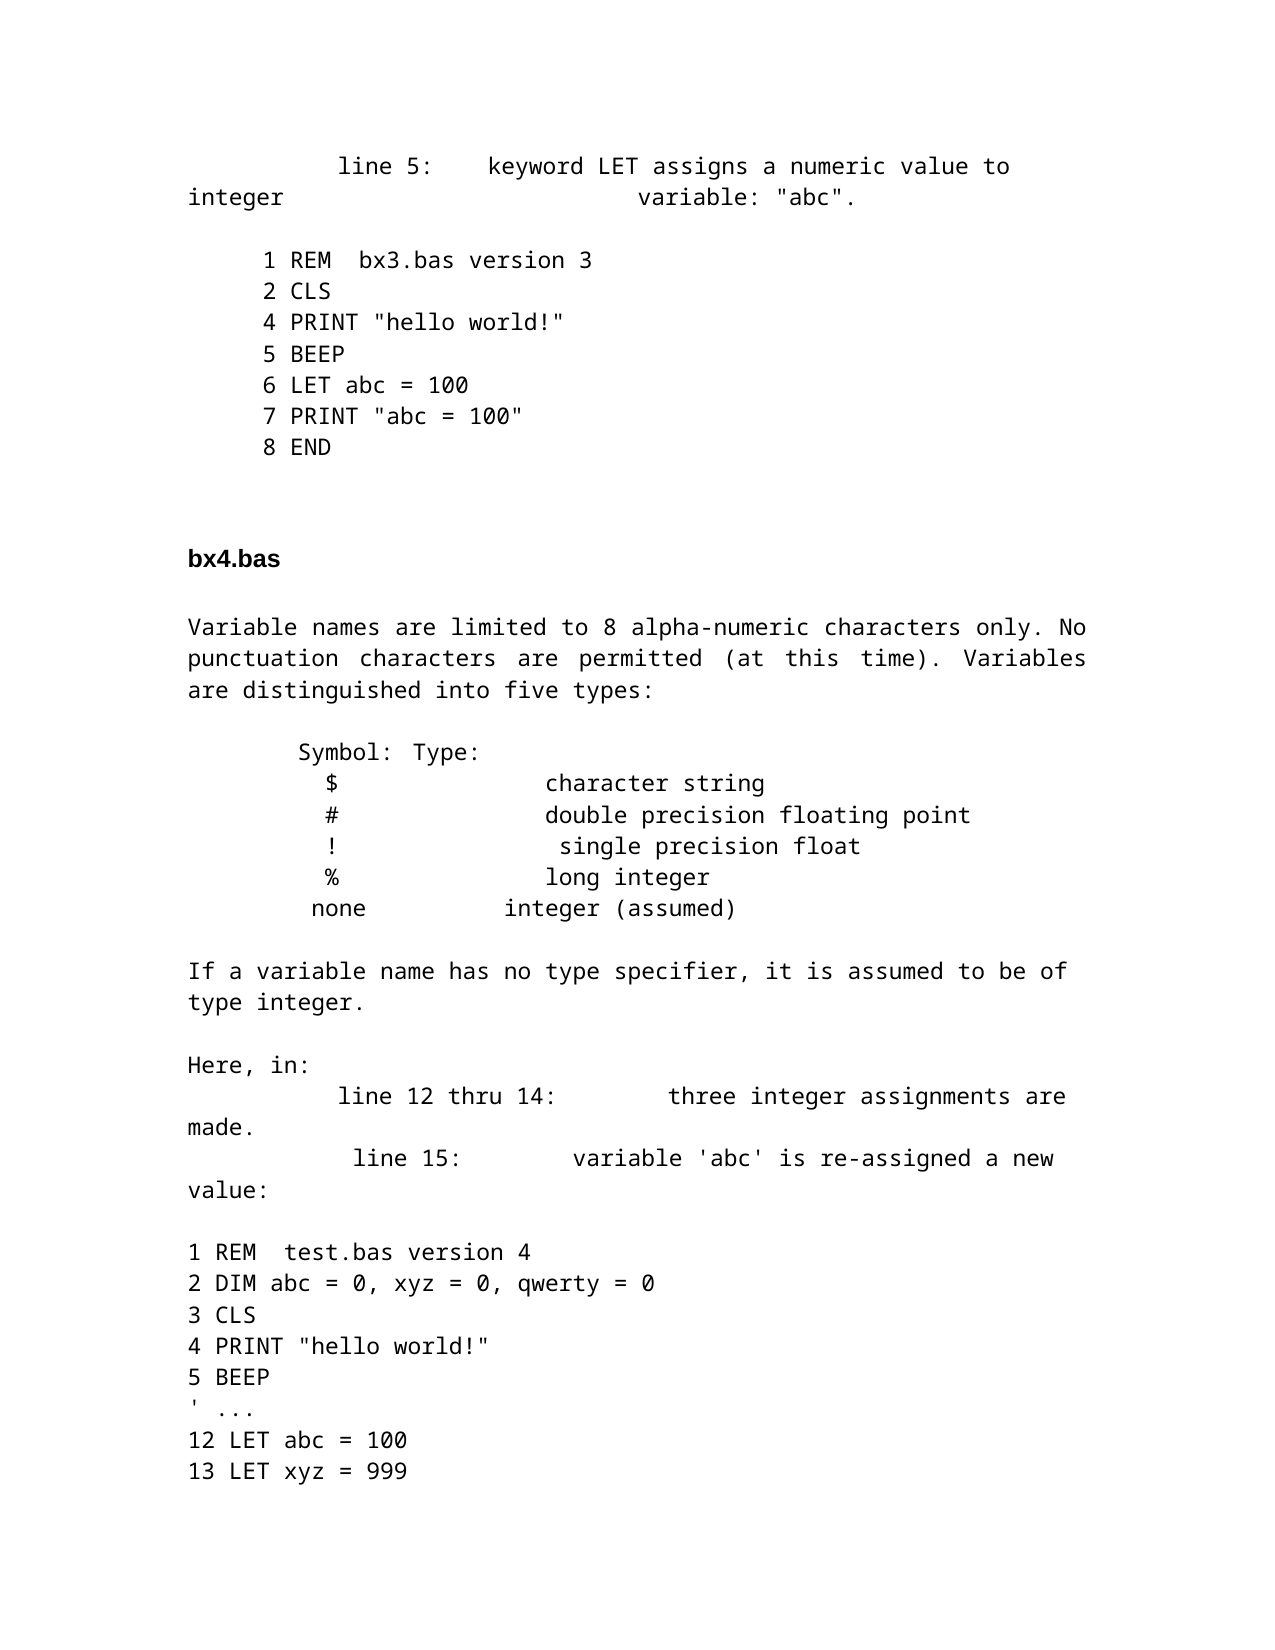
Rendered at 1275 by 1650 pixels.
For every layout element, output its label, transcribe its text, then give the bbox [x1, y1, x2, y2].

text % long integer [187, 861, 1087, 892]
text line 12 thru 14: three integer assignments are made. [187, 1080, 1087, 1142]
text 5 BEEP [187, 337, 1087, 369]
text 4 PRINT "hello world!" [187, 306, 1087, 337]
text 2 DIM abc = 0, xyz = 0, qwerty = 0 [187, 1267, 1087, 1299]
text $ character string [187, 767, 1087, 799]
text 6 LET abc = 100 [187, 369, 1087, 400]
text 2 CLS [187, 275, 1087, 306]
text Symbol: Type: [187, 736, 1087, 767]
text 13 LET xyz = 999 [187, 1455, 1087, 1486]
text ! single precision float [187, 830, 1087, 861]
text none integer (assumed) [187, 892, 1087, 924]
text 7 PRINT "abc = 100" [187, 400, 1087, 431]
text 1 REM test.bas version 4 [187, 1236, 1087, 1267]
text line 5: keyword LET assigns a numeric value to integer variable: "abc". [187, 150, 1087, 212]
text 5 BEEP [187, 1361, 1087, 1392]
text 4 PRINT "hello world!" [187, 1330, 1087, 1361]
text 1 REM bx3.bas version 3 [187, 244, 1087, 275]
text 12 LET abc = 100 [187, 1424, 1087, 1455]
text ' ... [187, 1392, 1087, 1424]
subtitle bx4.bas [187, 544, 1087, 573]
text line 15: variable 'abc' is re-assigned a new value: [187, 1142, 1087, 1205]
text 3 CLS [187, 1299, 1087, 1330]
text If a variable name has no type specifier, it is assumed to be of type integer. [187, 955, 1087, 1017]
text Here, in: [187, 1049, 1087, 1080]
text # double precision floating point [187, 799, 1087, 830]
text 8 END [187, 431, 1087, 462]
text Variable names are limited to 8 alpha-numeric characters only. No punctuation characters are permitted (at this time). Variables are distinguished into five types: [187, 611, 1087, 705]
